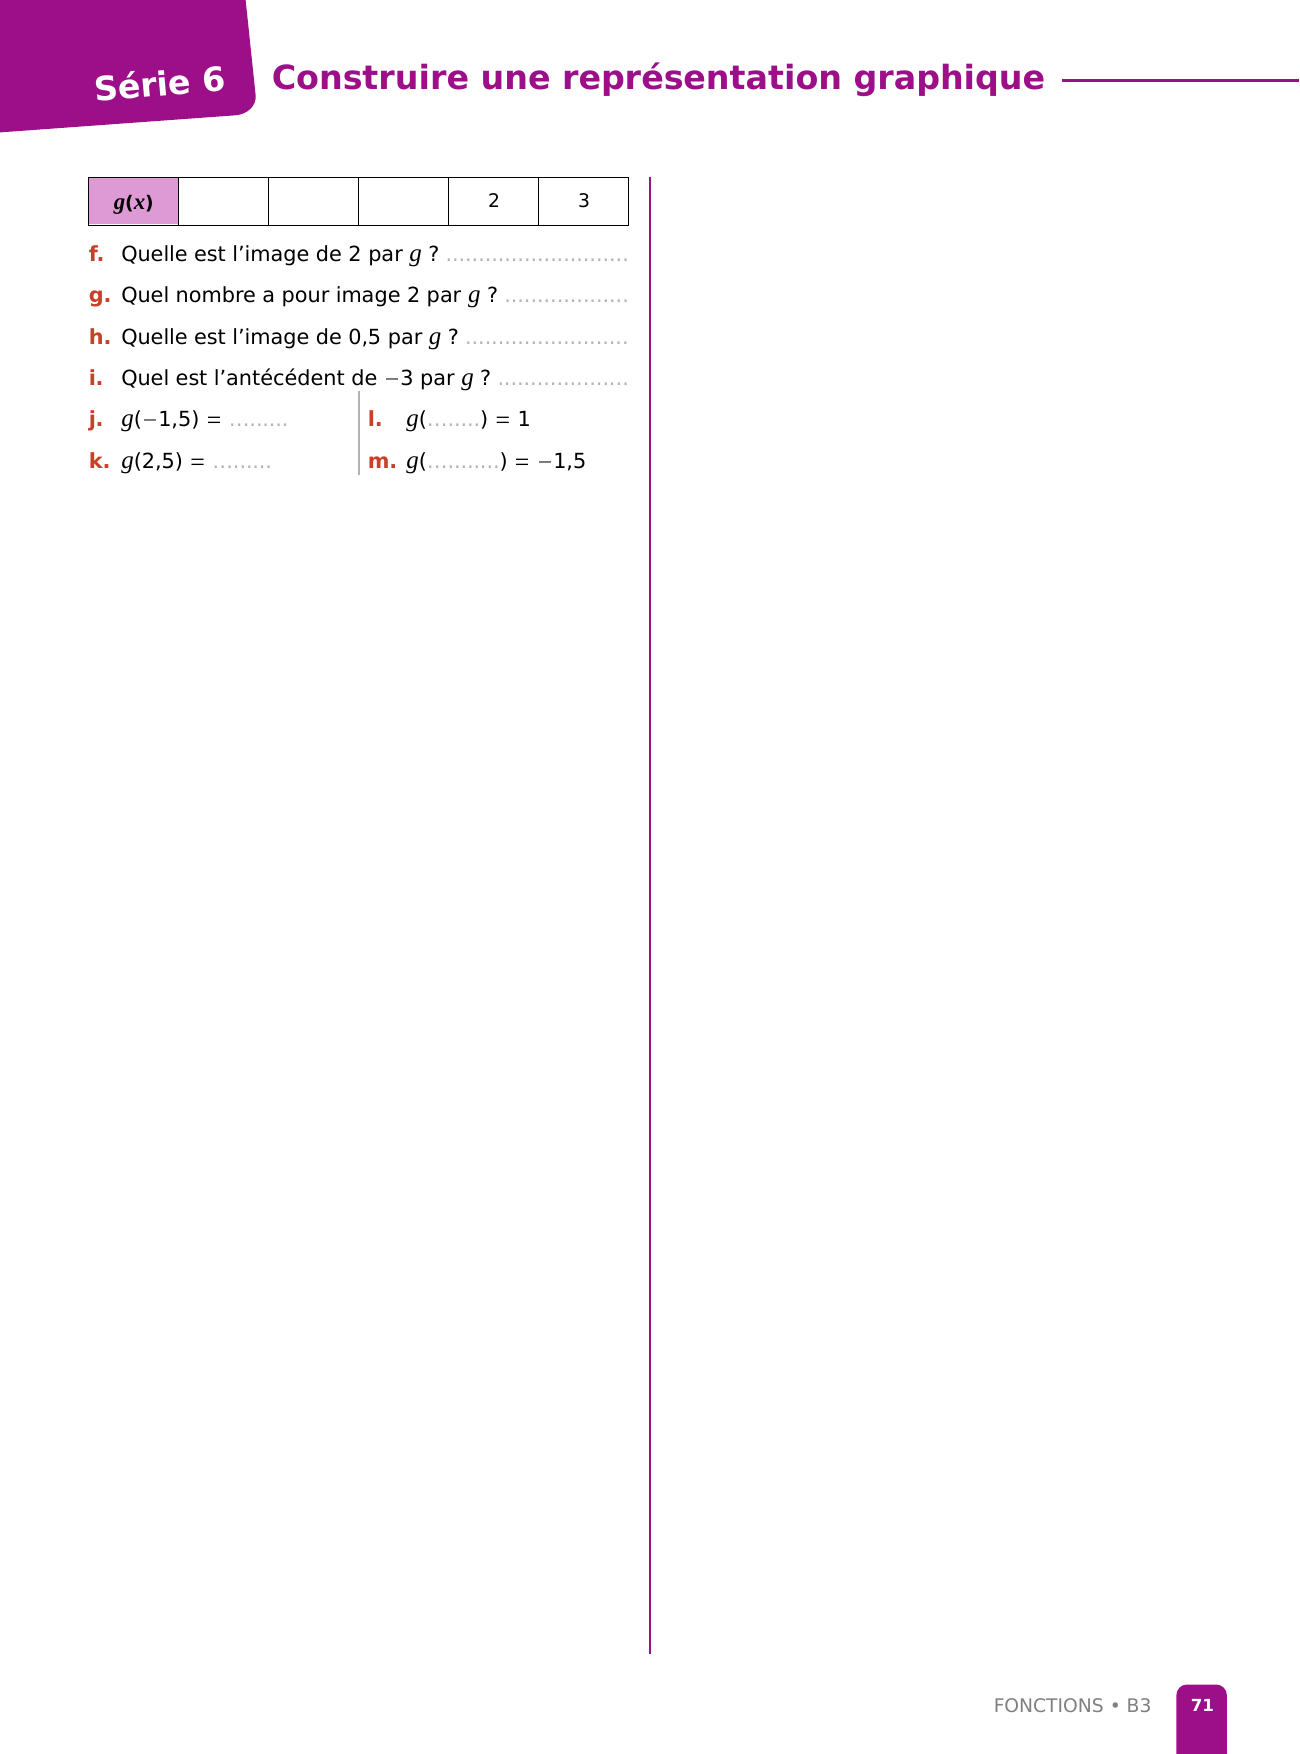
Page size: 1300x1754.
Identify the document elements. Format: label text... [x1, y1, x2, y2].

table_cell g(x) [89, 178, 178, 224]
table_cell [179, 178, 268, 224]
table_cell 3 [539, 178, 628, 224]
list g(─1,5) = …...... [88, 391, 350, 432]
list g(…........) = ─1,5 [368, 432, 629, 474]
list g(2,5) = …...... [88, 432, 350, 474]
list g(….....) = 1 [368, 391, 629, 432]
list Quelle est l’image de 0,5 par g ? [88, 308, 629, 349]
table_cell [359, 178, 448, 224]
table_cell 2 [449, 178, 538, 224]
list Quel est l’antécédent de ─3 par g ? [88, 349, 629, 391]
list Quel nombre a pour image 2 par g ? [88, 267, 629, 308]
table_cell [269, 178, 358, 224]
list Quelle est l’image de 2 par g ? [88, 226, 629, 267]
